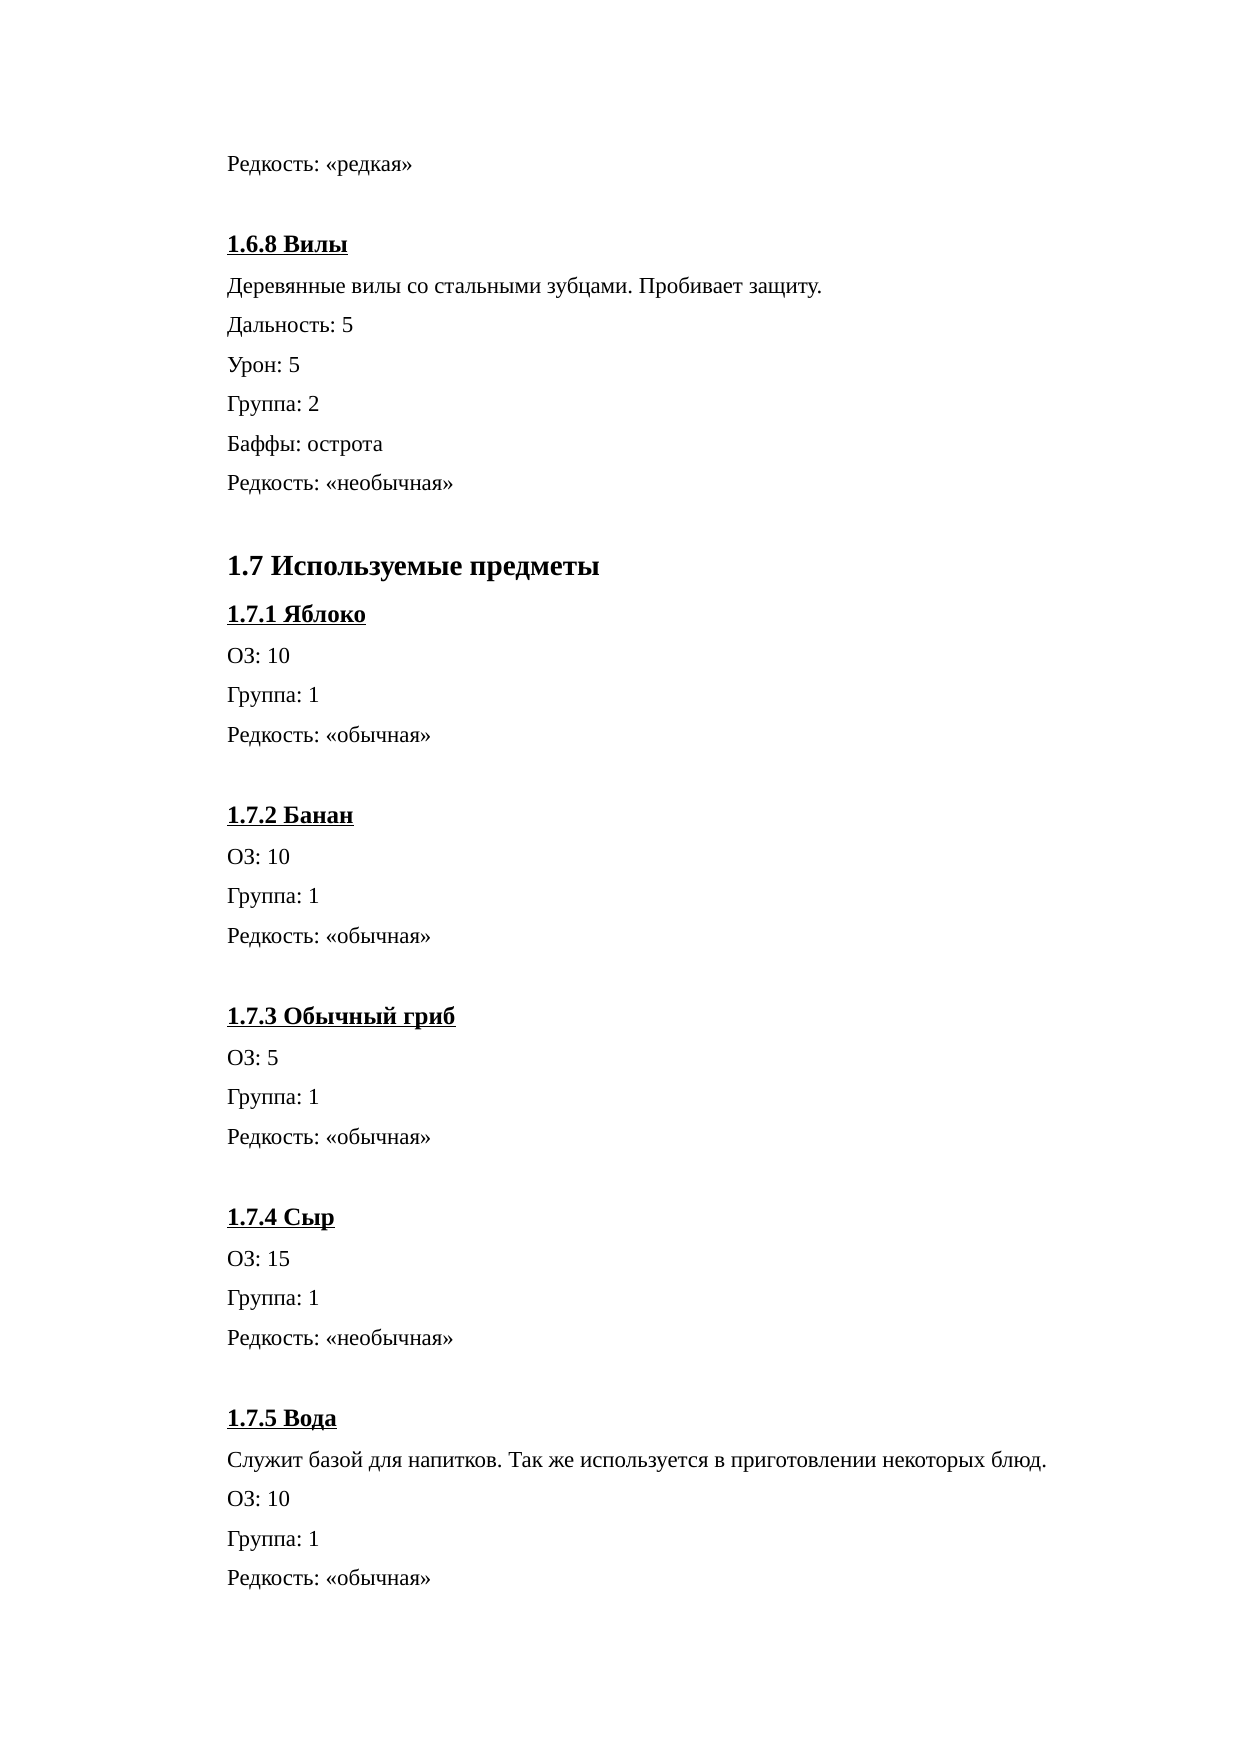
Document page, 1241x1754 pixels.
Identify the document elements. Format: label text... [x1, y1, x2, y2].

text ОЗ: 10 [150, 1486, 1090, 1512]
text Группа: 1 [150, 1284, 1090, 1311]
text ОЗ: 5 [150, 1044, 1090, 1070]
text 1.6.8 Вилы [150, 229, 1090, 258]
text Дальность: 5 [150, 312, 1090, 338]
text Баффы: острота [150, 430, 1090, 456]
text 1.7.1 Яблоко [150, 599, 1090, 627]
text Редкость: «обычная» [150, 721, 1090, 747]
text ОЗ: 10 [150, 843, 1090, 869]
text 1.7.3 Обычный гриб [150, 1001, 1090, 1029]
text Редкость: «обычная» [150, 1123, 1090, 1149]
text 1.7.4 Сыр [150, 1202, 1090, 1231]
text Редкость: «обычная» [150, 1564, 1090, 1591]
text 1.7.5 Вода [150, 1403, 1090, 1432]
text Деревянные вилы со стальными зубцами. Пробивает защиту. [150, 272, 1090, 298]
text Редкость: «редкая» [150, 150, 1090, 176]
text ОЗ: 10 [150, 642, 1090, 668]
text Урон: 5 [150, 351, 1090, 377]
text Группа: 1 [150, 1525, 1090, 1551]
text Группа: 2 [150, 391, 1090, 417]
text Редкость: «необычная» [150, 469, 1090, 496]
text 1.7 Используемые предметы [150, 548, 1090, 582]
text Группа: 1 [150, 681, 1090, 708]
text Редкость: «необычная» [150, 1324, 1090, 1350]
text Редкость: «обычная» [150, 922, 1090, 948]
text ОЗ: 15 [150, 1245, 1090, 1271]
text Группа: 1 [150, 1083, 1090, 1110]
text Группа: 1 [150, 882, 1090, 909]
text 1.7.2 Банан [150, 800, 1090, 828]
text Служит базой для напитков. Так же используется в приготовлении некоторых блюд. [150, 1446, 1090, 1472]
